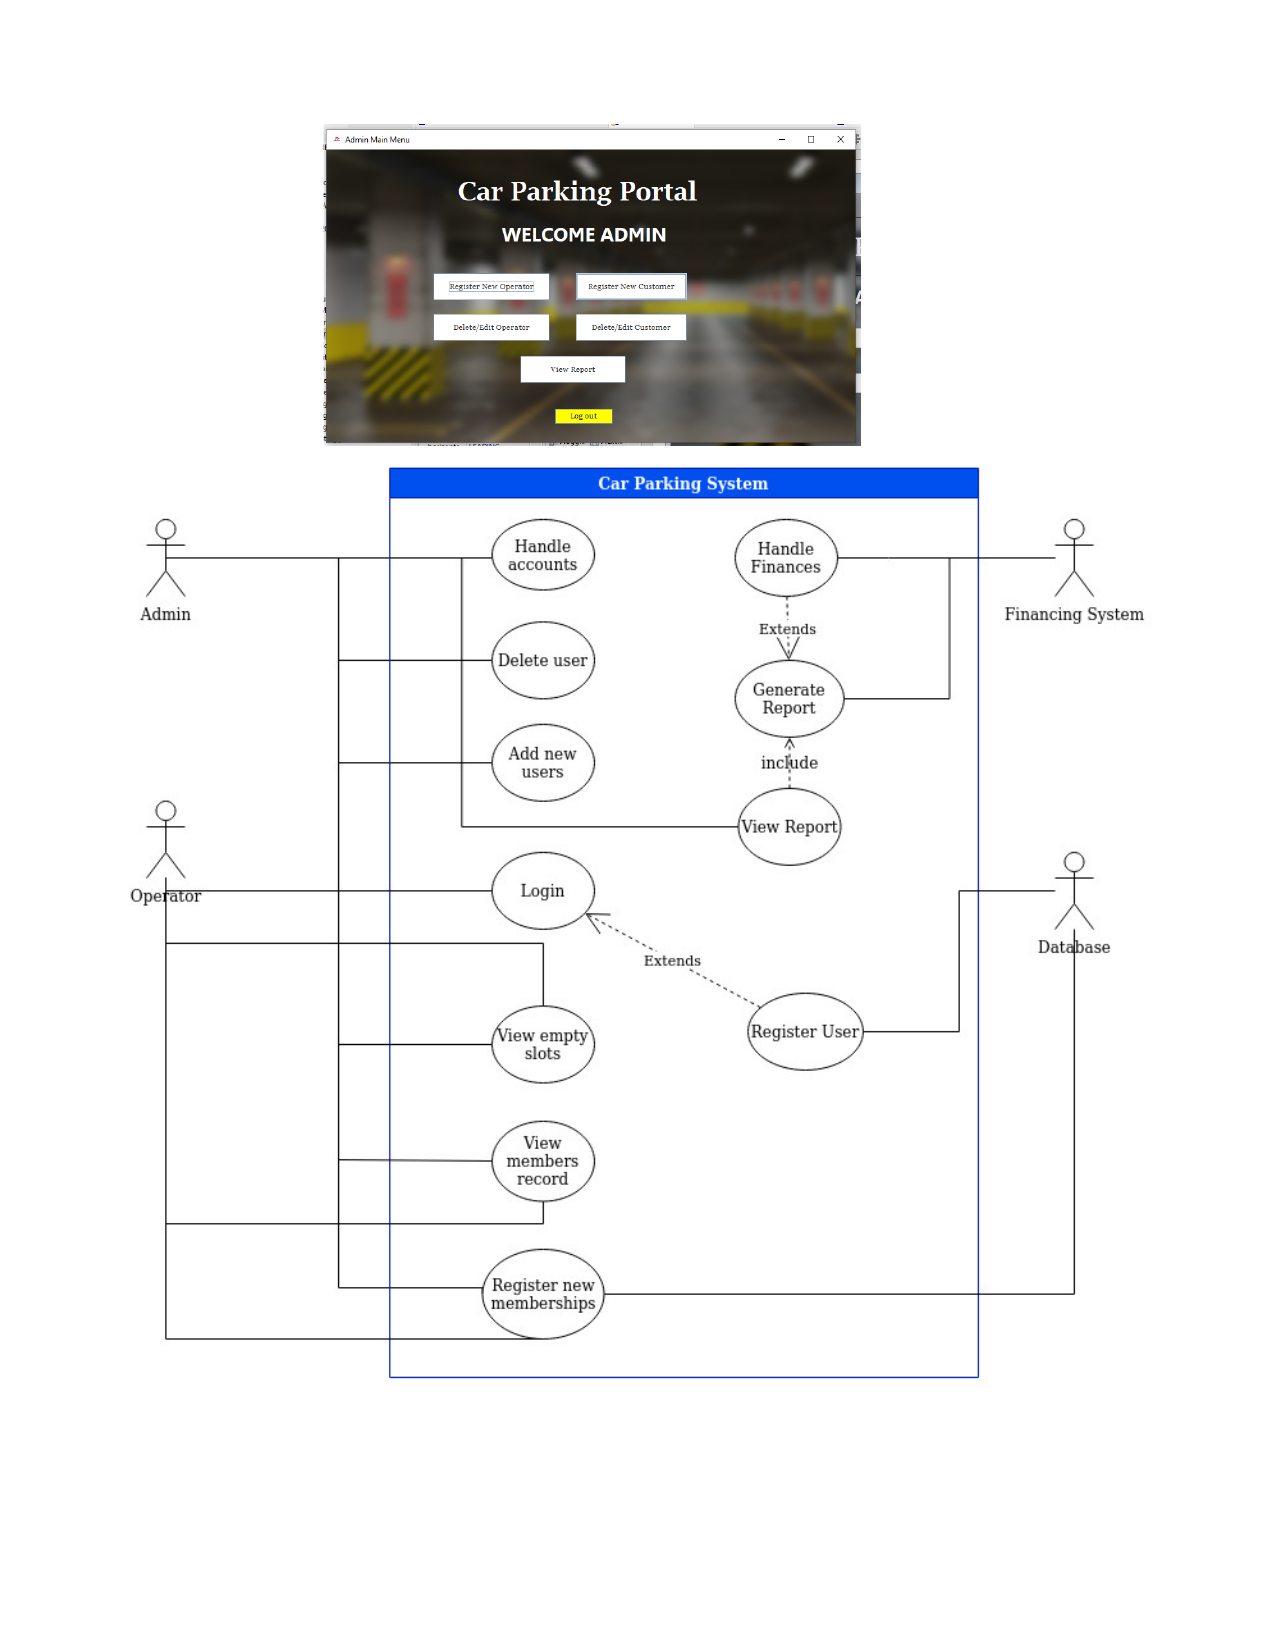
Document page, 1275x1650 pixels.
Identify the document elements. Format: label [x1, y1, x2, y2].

picture [118, 455, 1157, 1391]
picture [323, 124, 861, 446]
